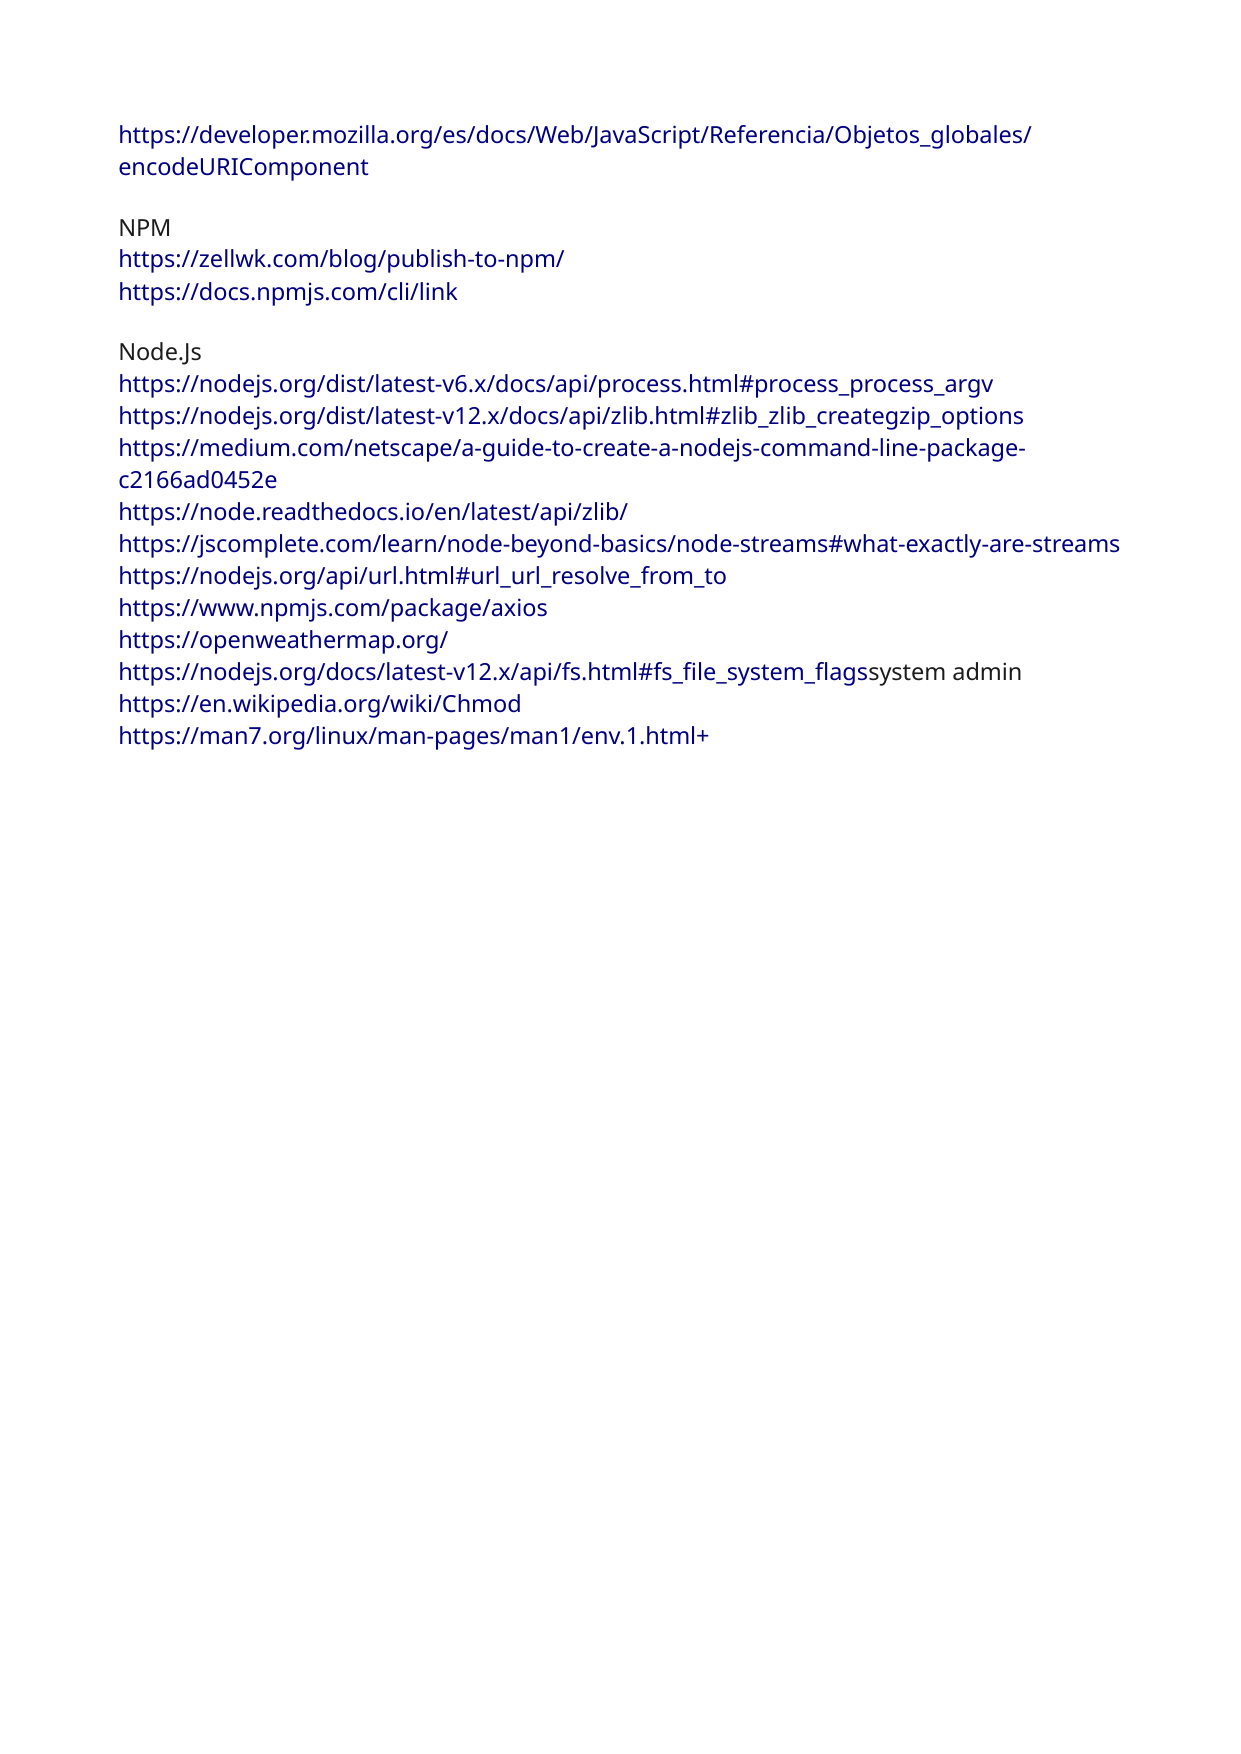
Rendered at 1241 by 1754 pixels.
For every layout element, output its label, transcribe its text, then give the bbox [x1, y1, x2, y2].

text Node.Js https://nodejs.org/dist/latest-v6.x/docs/api/process.html#process_process_argv https://nodejs.org/dist/latest-v12.x/docs/api/zlib.html#zlib_zlib_creategzip_options https://medium.com/netscape/a-guide-to-create-a-nodejs-command-line-package-c2166ad0452e https://node.readthedocs.io/en/latest/api/zlib/ https://jscomplete.com/learn/node-beyond-basics/node-streams#what-exactly-are-streams https://nodejs.org/api/url.html#url_url_resolve_from_to https://www.npmjs.com/package/axios https://openweathermap.org/ https://nodejs.org/docs/latest-v12.x/api/fs.html#fs_file_system_flagssystem admin https://en.wikipedia.org/wiki/Chmod https://man7.org/linux/man-pages/man1/env.1.html+ [118, 336, 1122, 751]
text https://developer.mozilla.org/es/docs/Web/JavaScript/Referencia/Objetos_globales/encodeURIComponent [118, 118, 1122, 182]
text NPM https://zellwk.com/blog/publish-to-npm/ https://docs.npmjs.com/cli/link [118, 211, 1122, 307]
